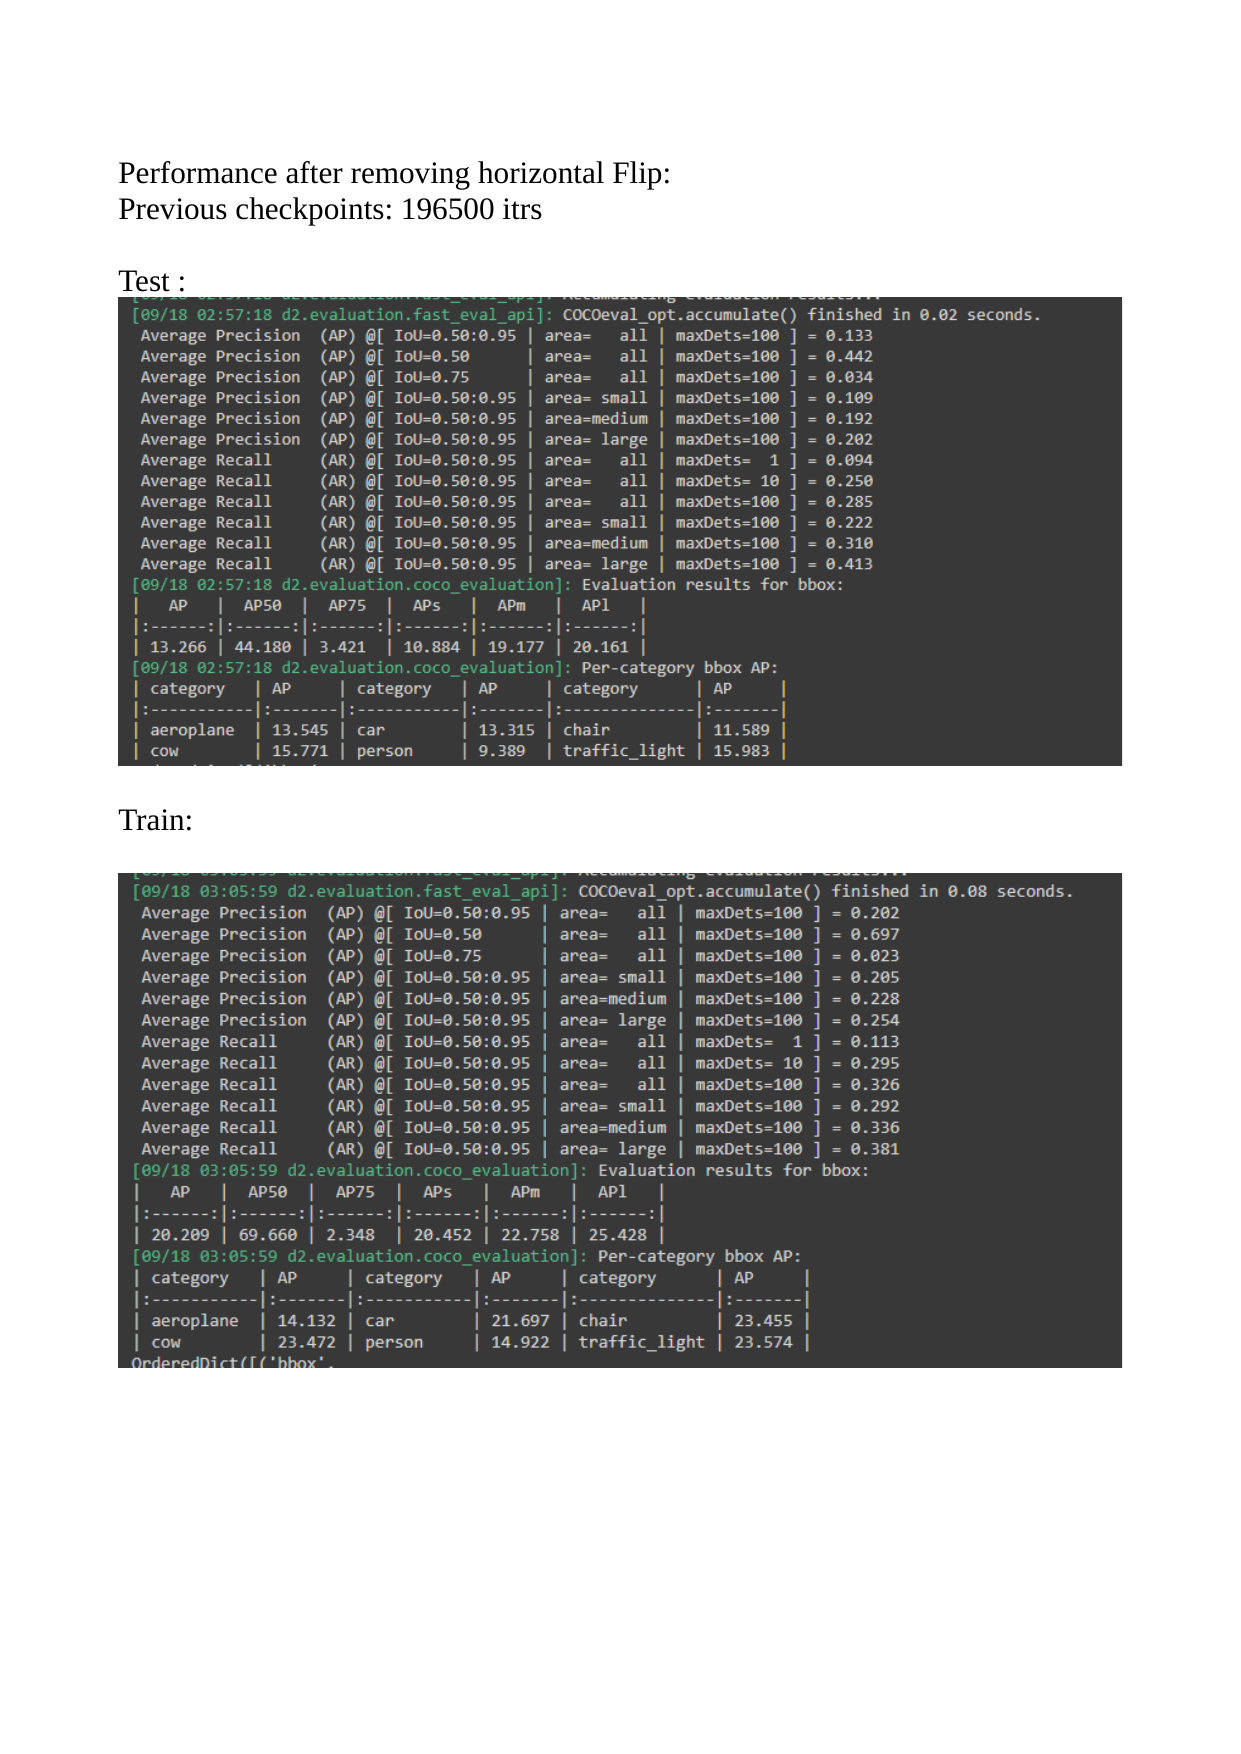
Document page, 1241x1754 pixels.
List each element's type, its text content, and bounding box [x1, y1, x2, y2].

text Test : [118, 262, 1122, 297]
text Train: [118, 802, 1122, 837]
picture [118, 873, 1123, 1368]
picture [118, 297, 1123, 766]
text Performance after removing horizontal Flip: [118, 154, 1122, 190]
text Previous checkpoints: 196500 itrs [118, 190, 1122, 226]
